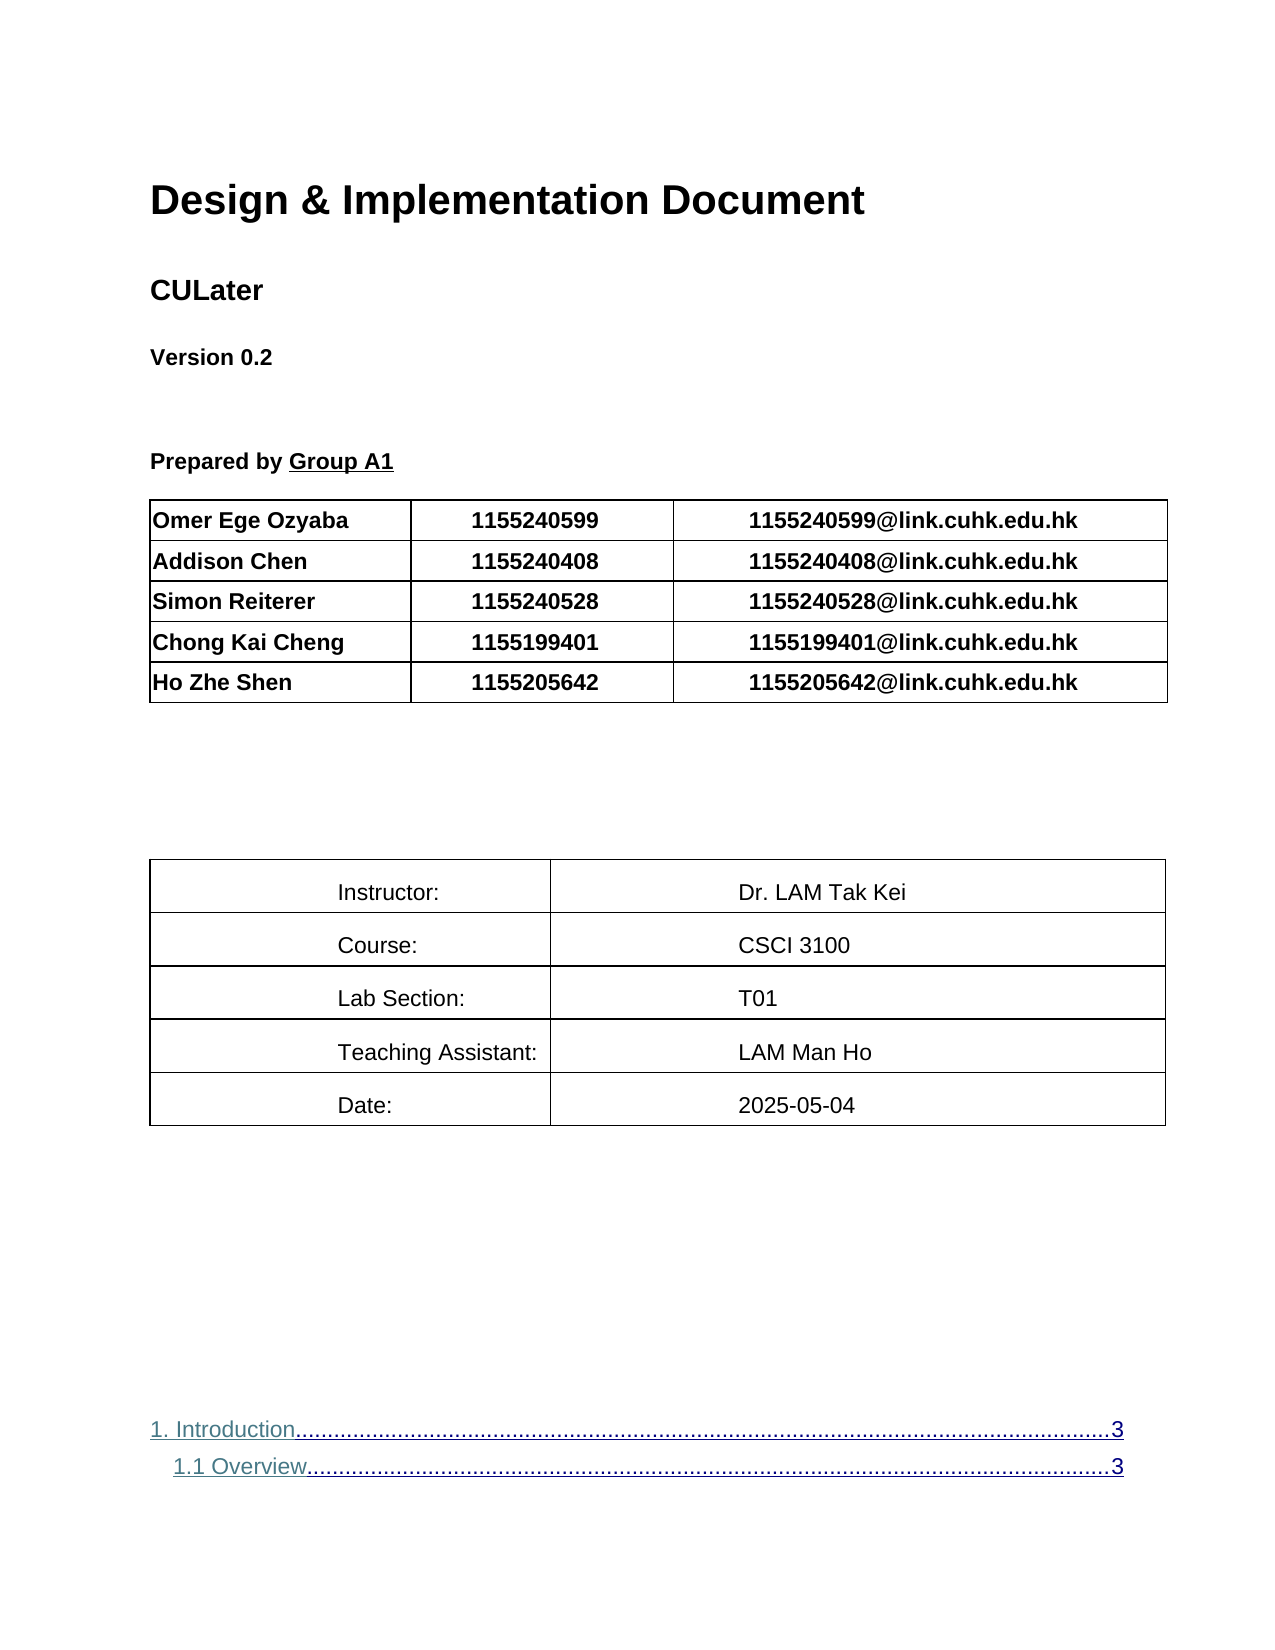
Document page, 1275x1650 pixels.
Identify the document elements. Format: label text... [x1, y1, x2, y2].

text Version 0.2 [150, 344, 1125, 370]
table_header 1155240599 [412, 501, 673, 540]
table_cell 1155240528 [412, 582, 673, 621]
table_header 1155240599@link.cuhk.edu.hk [674, 501, 1167, 540]
table_cell Lab Section: [151, 967, 550, 1018]
table_cell Course: [151, 913, 550, 965]
table_cell Chong Kai Cheng [151, 622, 410, 661]
text CULater [150, 273, 1125, 306]
table_cell LAM Man Ho [551, 1020, 1165, 1071]
table_header Instructor: [151, 860, 550, 912]
table_cell 1155240408 [412, 541, 673, 580]
text Design & Implementation Document [150, 175, 1125, 223]
table_cell T01 [551, 967, 1165, 1018]
table_cell Addison Chen [151, 541, 410, 580]
text 1. Introduction 3 [150, 1416, 1125, 1442]
table_cell 1155240528@link.cuhk.edu.hk [674, 582, 1167, 621]
table_header Omer Ege Ozyaba [151, 501, 410, 540]
table_header Dr. LAM Tak Kei [551, 860, 1165, 912]
table_cell 2025-05-04 [551, 1073, 1165, 1124]
text Prepared by Group A1 [150, 448, 1125, 474]
table_cell 1155240408@link.cuhk.edu.hk [674, 541, 1167, 580]
table_cell 1155199401 [412, 622, 673, 661]
table_cell 1155199401@link.cuhk.edu.hk [674, 622, 1167, 661]
table_cell Simon Reiterer [151, 582, 410, 621]
text 1.1 Overview 3 [173, 1453, 1125, 1479]
table_cell Ho Zhe Shen [151, 663, 410, 701]
table_cell Teaching Assistant: [151, 1020, 550, 1071]
table_cell 1155205642@link.cuhk.edu.hk [674, 663, 1167, 701]
table_cell Date: [151, 1073, 550, 1124]
table_cell CSCI 3100 [551, 913, 1165, 965]
table_cell 1155205642 [412, 663, 673, 701]
